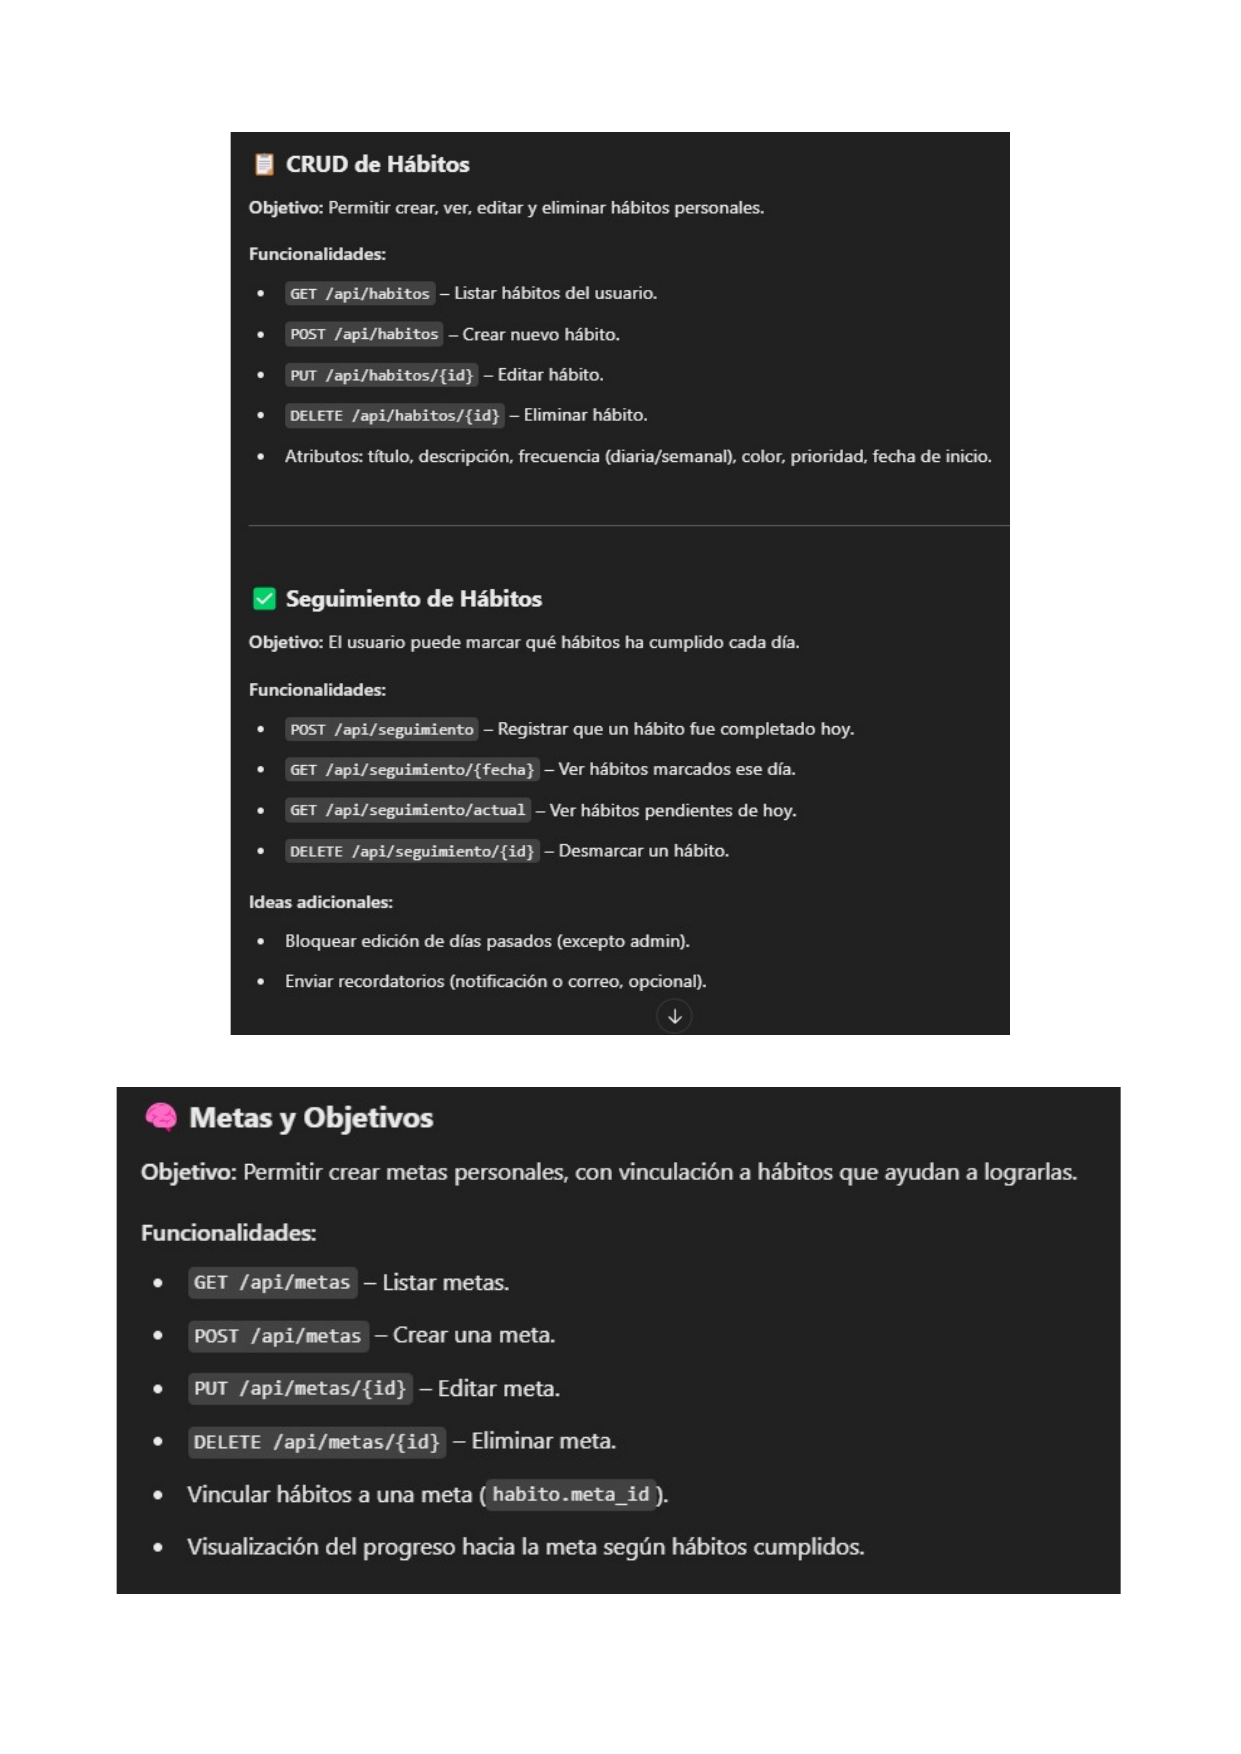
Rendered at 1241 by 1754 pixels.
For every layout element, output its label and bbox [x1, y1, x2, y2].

picture [116, 1087, 1121, 1594]
picture [230, 132, 1010, 1035]
